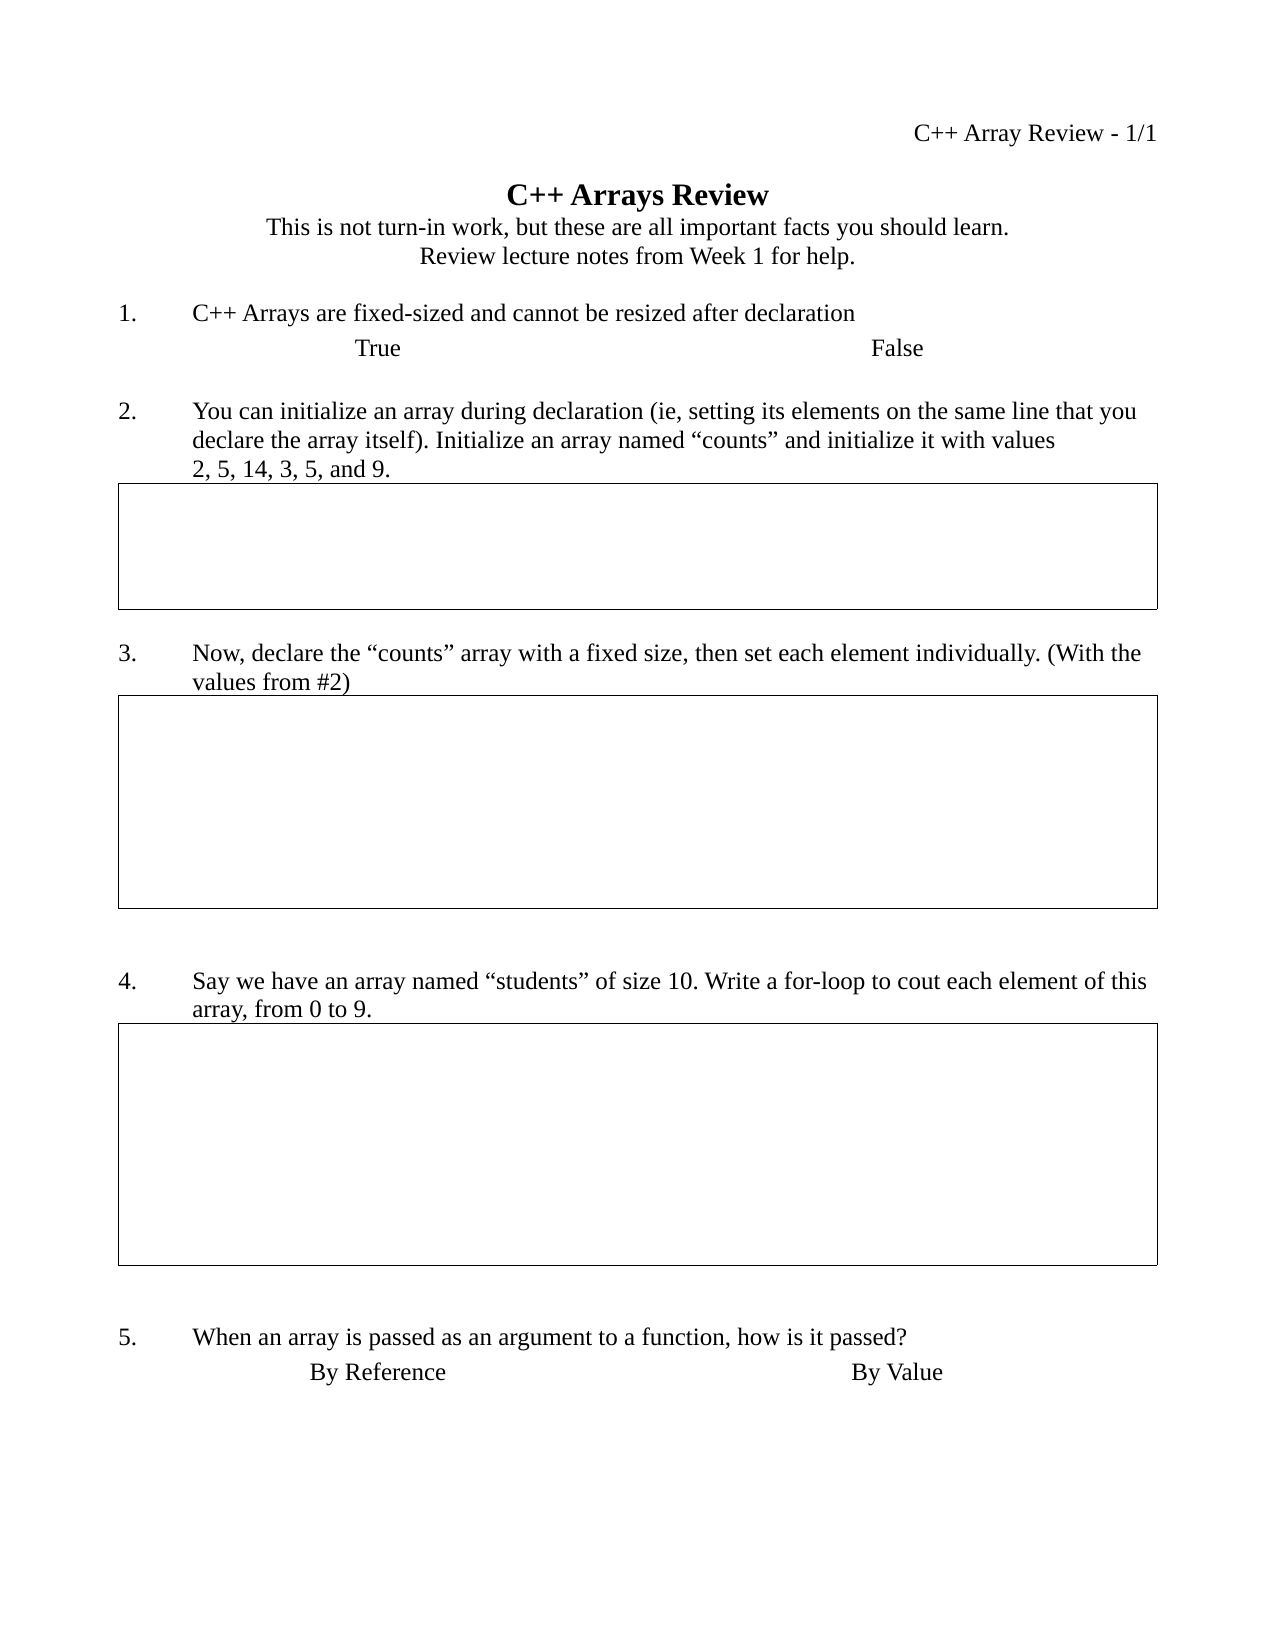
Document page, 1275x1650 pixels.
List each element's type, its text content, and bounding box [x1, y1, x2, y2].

table_header [119, 696, 1157, 908]
text Review lecture notes from Week 1 for help. [118, 241, 1157, 270]
table_header False [638, 327, 1157, 367]
text C++ Arrays Review [118, 176, 1157, 212]
text 4. Say we have an array named “students” of size 10. Write a for-loop to cout each element of this array, from 0 to 9. [118, 966, 1157, 1023]
text 5. When an array is passed as an argument to a function, how is it passed? [118, 1322, 1157, 1351]
table_header True [118, 327, 637, 367]
text This is not turn-in work, but these are all important facts you should learn. [118, 212, 1157, 241]
table_header [119, 1024, 1157, 1265]
text 2. You can initialize an array during declaration (ie, setting its elements on the same line that you declare the array itself). Initialize an array named “counts” and initialize it with values 2, 5, 14, 3, 5, and 9. [118, 396, 1157, 482]
table_header By Value [638, 1351, 1157, 1391]
text 1. C++ Arrays are fixed-sized and cannot be resized after declaration [118, 298, 1157, 327]
table_header By Reference [118, 1351, 637, 1391]
table_header [119, 484, 1157, 609]
text 3. Now, declare the “counts” array with a fixed size, then set each element individually. (With the values from #2) [118, 638, 1157, 695]
